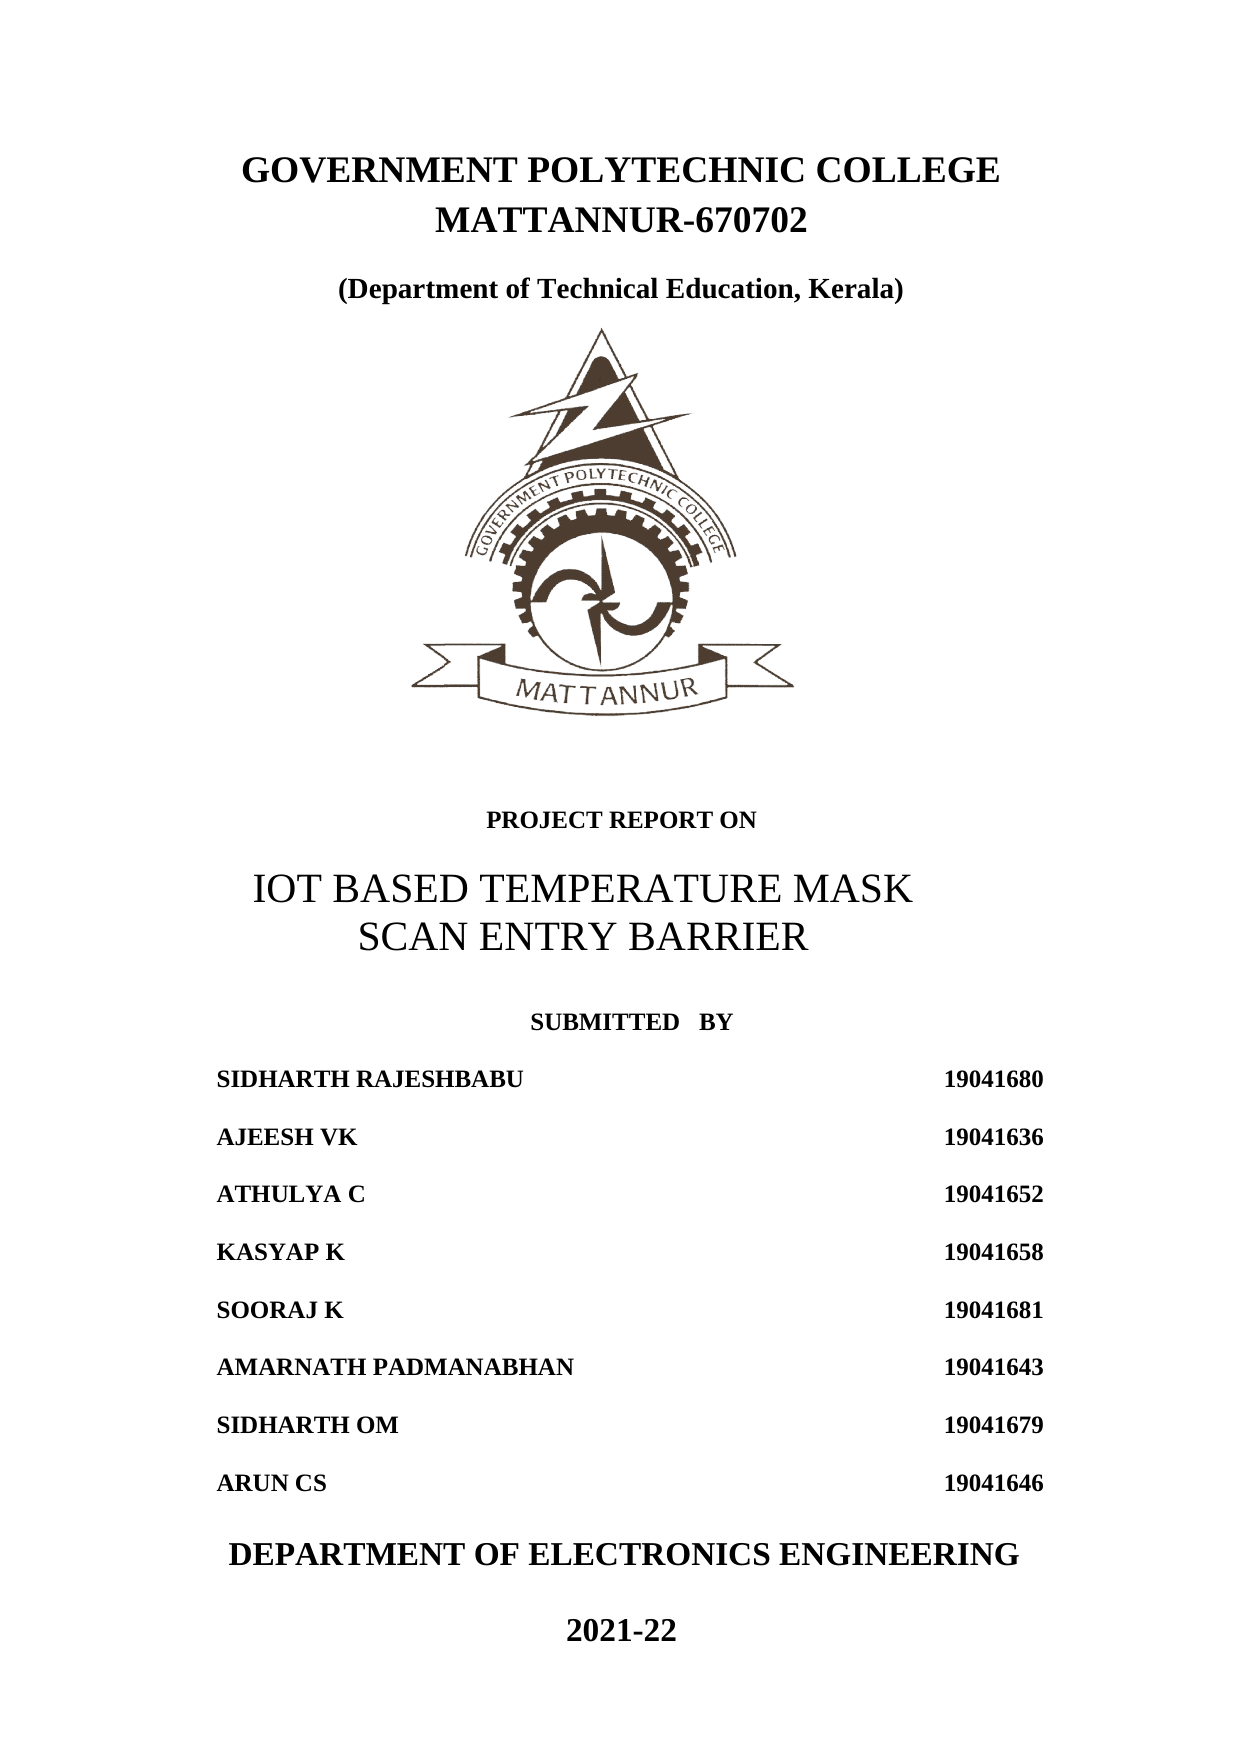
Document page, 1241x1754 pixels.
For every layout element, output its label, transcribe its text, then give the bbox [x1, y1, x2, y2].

text KASYAP K 19041658 [216, 1237, 1071, 1266]
text IOT BASED TEMPERATURE MASK [175, 863, 991, 911]
text 2021-22 [252, 1611, 991, 1649]
text SUBMITTED BY [517, 1007, 746, 1036]
text AJEESH VK 19041636 [216, 1122, 1071, 1151]
text DEPARTMENT OF ELECTRONICS ENGINEERING [175, 1534, 1065, 1572]
subtitle (Department of Technical Education, Kerala) [338, 271, 1065, 304]
text SOORAJ K 19041681 [216, 1295, 1071, 1323]
text ARUN CS 19041646 [216, 1468, 1071, 1496]
text ATHULYA C 19041652 [216, 1179, 1071, 1208]
text PROJECT REPORT ON [252, 806, 991, 834]
text SIDHARTH RAJESHBABU 19041680 [216, 1064, 1071, 1093]
subtitle GOVERNMENT POLYTECHNIC COLLEGE [241, 148, 1002, 191]
text AMARNATH PADMANABHAN 19041643 [216, 1352, 1071, 1381]
text SCAN ENTRY BARRIER [175, 911, 991, 959]
picture [403, 317, 805, 724]
text SIDHARTH OM 19041679 [216, 1410, 1071, 1439]
subtitle MATTANNUR-670702 [241, 197, 1002, 240]
